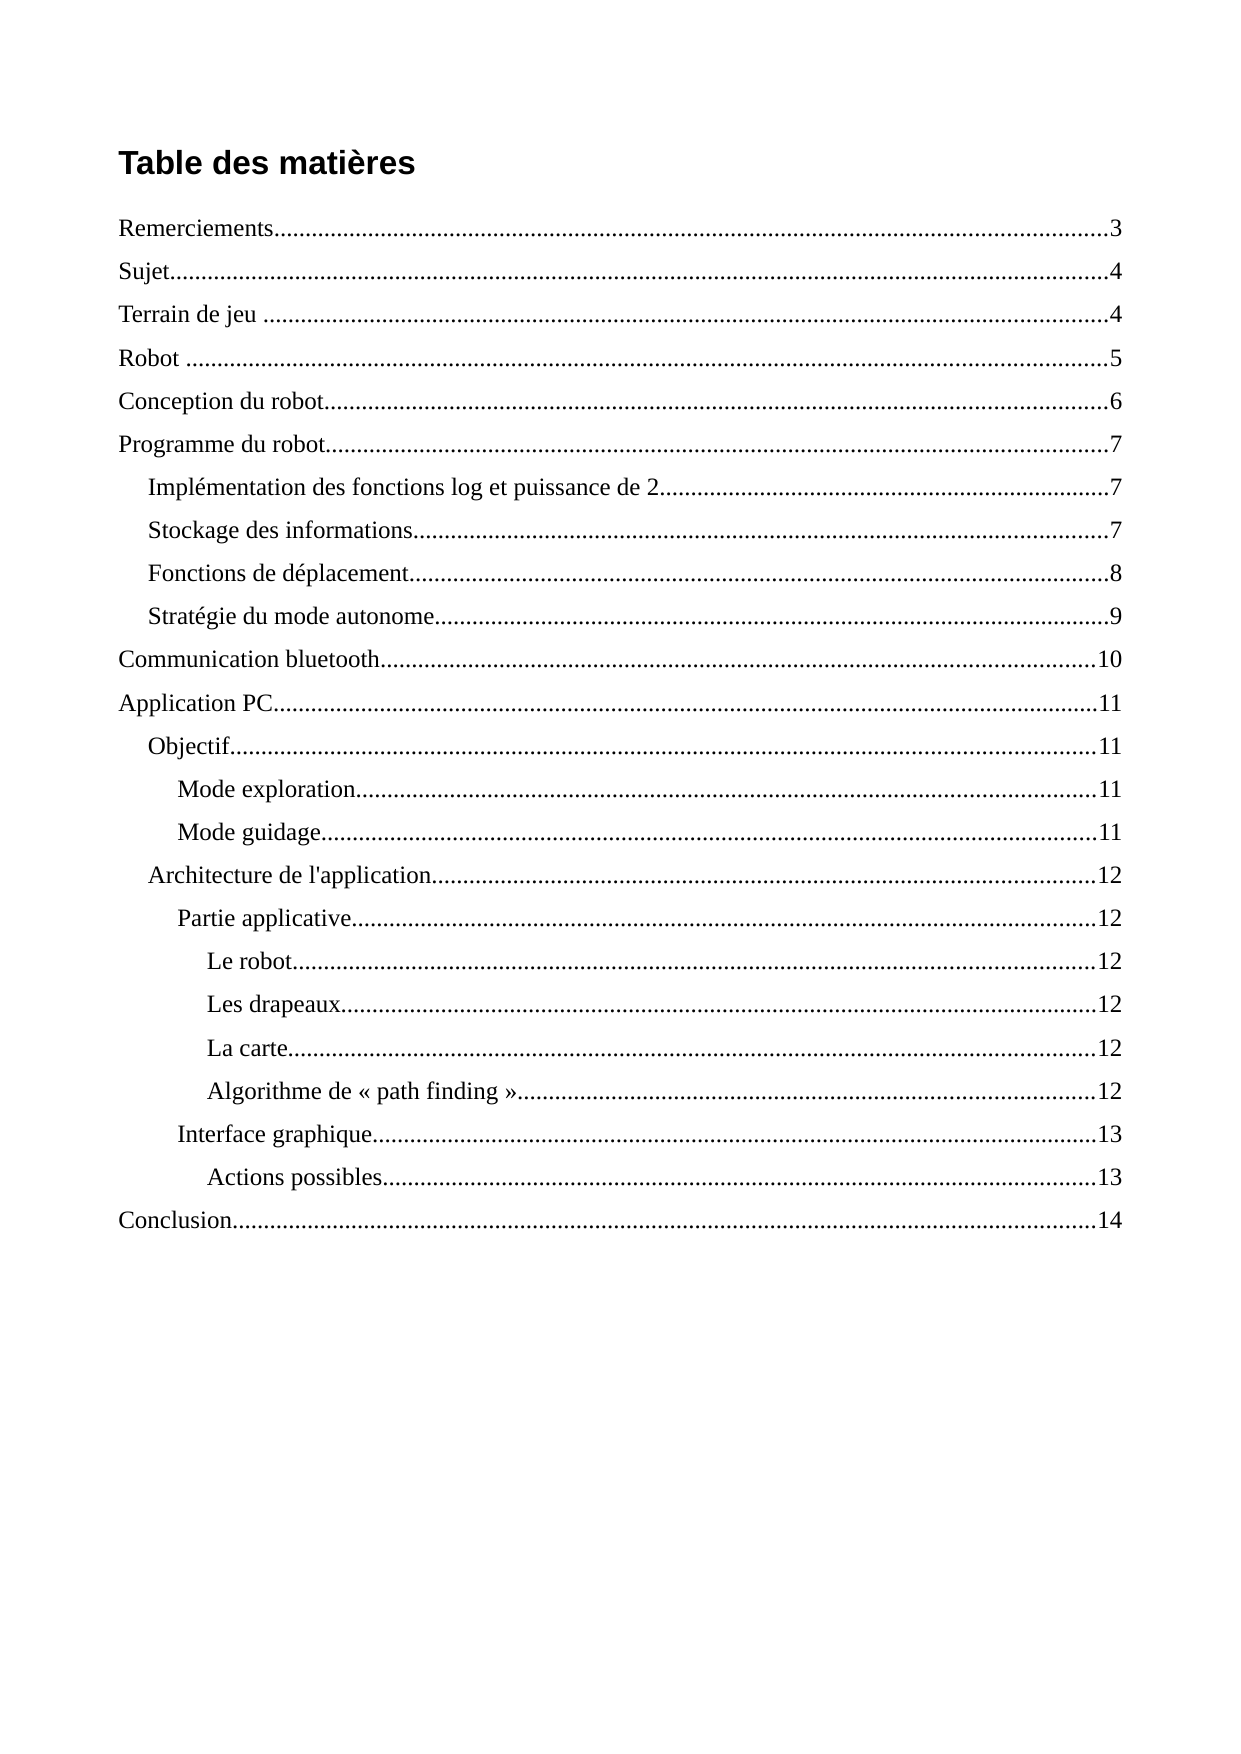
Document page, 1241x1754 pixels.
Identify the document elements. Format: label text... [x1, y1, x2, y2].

text Programme du robot 7 [118, 429, 1122, 458]
text Algorithme de « path finding » 12 [207, 1076, 1122, 1104]
text Mode guidage 11 [177, 817, 1122, 846]
text Architecture de l'application 12 [148, 860, 1122, 889]
text Terrain de jeu 4 [118, 299, 1122, 328]
subtitle Table des matières [118, 143, 1122, 182]
text Fonctions de déplacement 8 [148, 558, 1122, 587]
text Objectif 11 [148, 731, 1122, 759]
text La carte 12 [207, 1033, 1122, 1061]
text Les drapeaux 12 [207, 989, 1122, 1018]
text Conception du robot 6 [118, 386, 1122, 414]
text Sujet 4 [118, 256, 1122, 285]
text Stratégie du mode autonome 9 [148, 601, 1122, 630]
text Remerciements 3 [118, 213, 1122, 242]
text Partie applicative 12 [177, 903, 1122, 932]
text Application PC 11 [118, 688, 1122, 716]
text Le robot 12 [207, 946, 1122, 975]
text Implémentation des fonctions log et puissance de 2 7 [148, 472, 1122, 501]
text Actions possibles 13 [207, 1162, 1122, 1191]
text Mode exploration 11 [177, 774, 1122, 803]
text Robot 5 [118, 343, 1122, 371]
text Conclusion 14 [118, 1205, 1122, 1234]
text Stockage des informations 7 [148, 515, 1122, 544]
text Interface graphique 13 [177, 1119, 1122, 1148]
text Communication bluetooth 10 [118, 644, 1122, 673]
